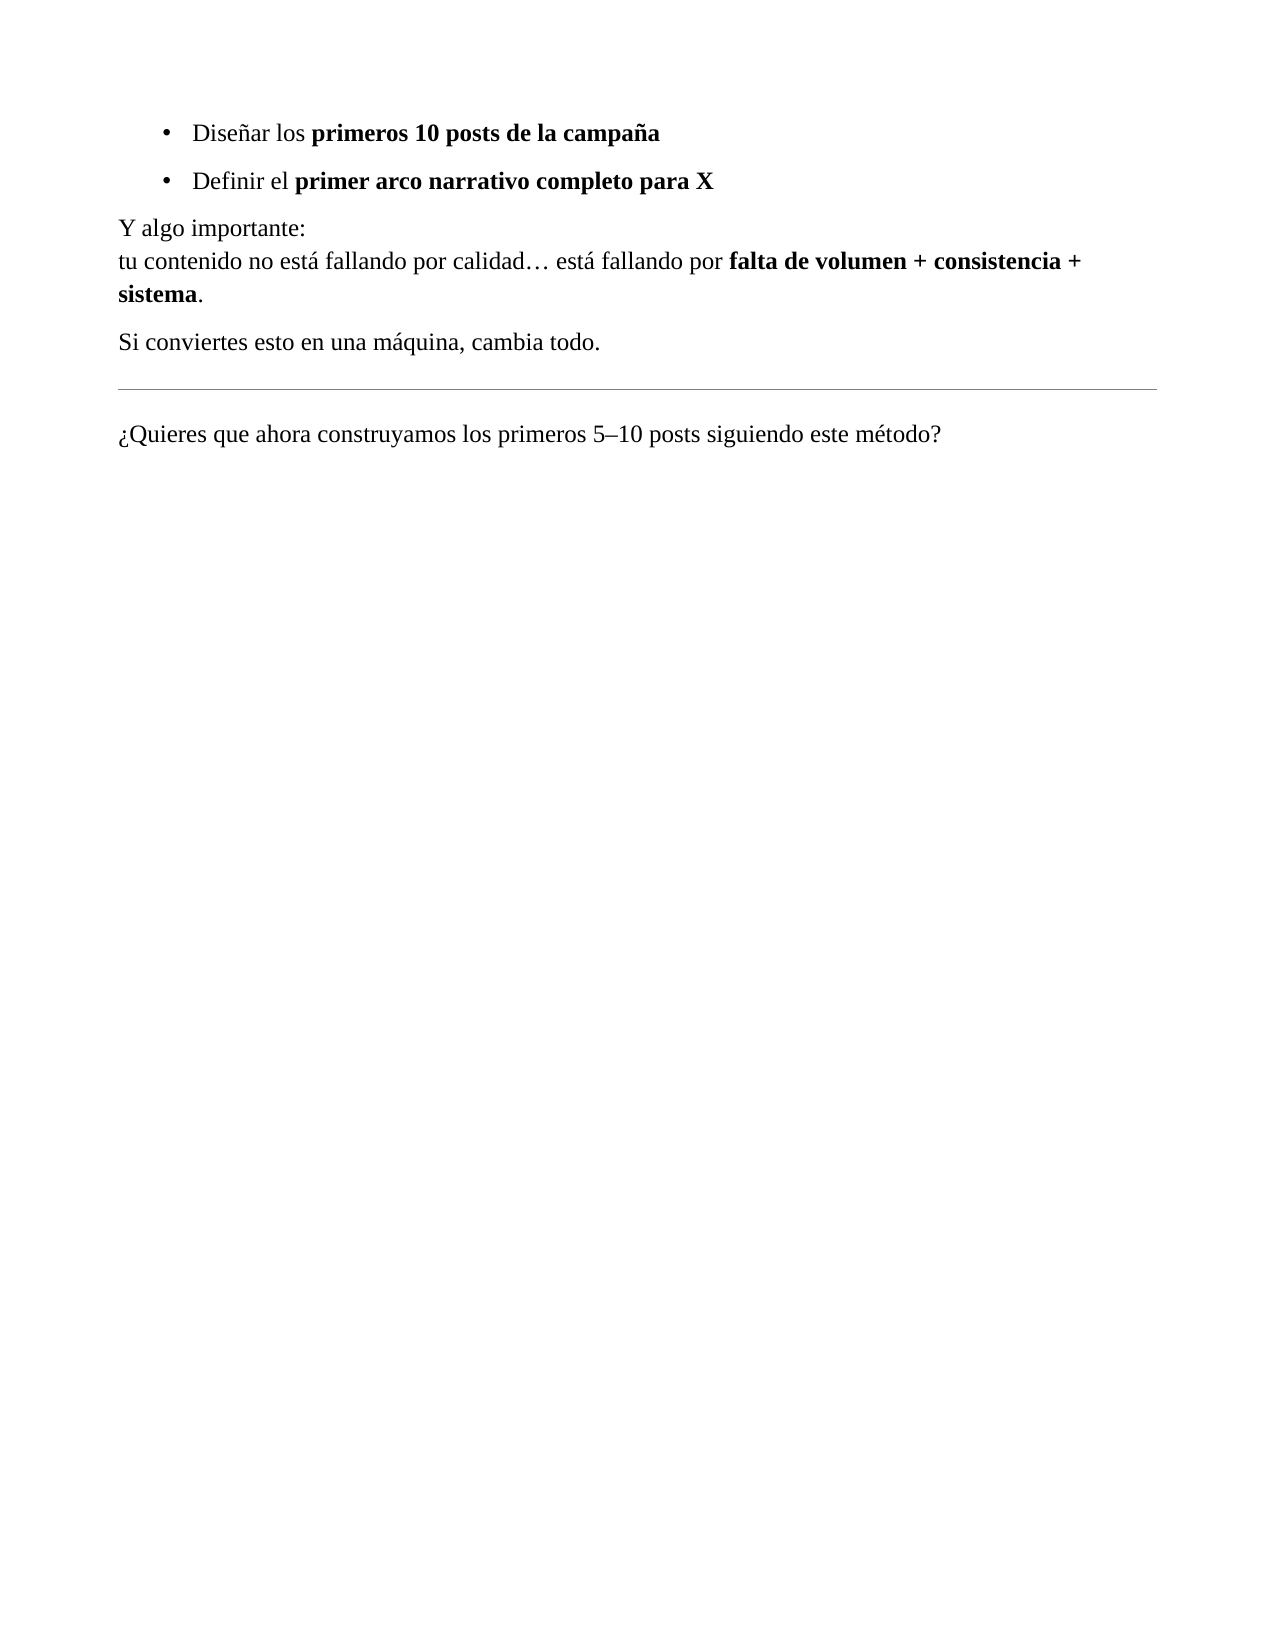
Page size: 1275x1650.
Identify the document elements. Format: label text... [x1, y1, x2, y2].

text Si conviertes esto en una máquina, cambia todo. [118, 327, 1157, 356]
text ¿Quieres que ahora construyamos los primeros 5–10 posts siguiendo este método? [118, 419, 1157, 448]
text Y algo importante: tu contenido no está fallando por calidad… está fallando por falta de volumen + consistencia + sistema. [118, 213, 1157, 308]
list Definir el primer arco narrativo completo para X [162, 166, 1157, 194]
list Diseñar los primeros 10 posts de la campaña [162, 118, 1157, 147]
